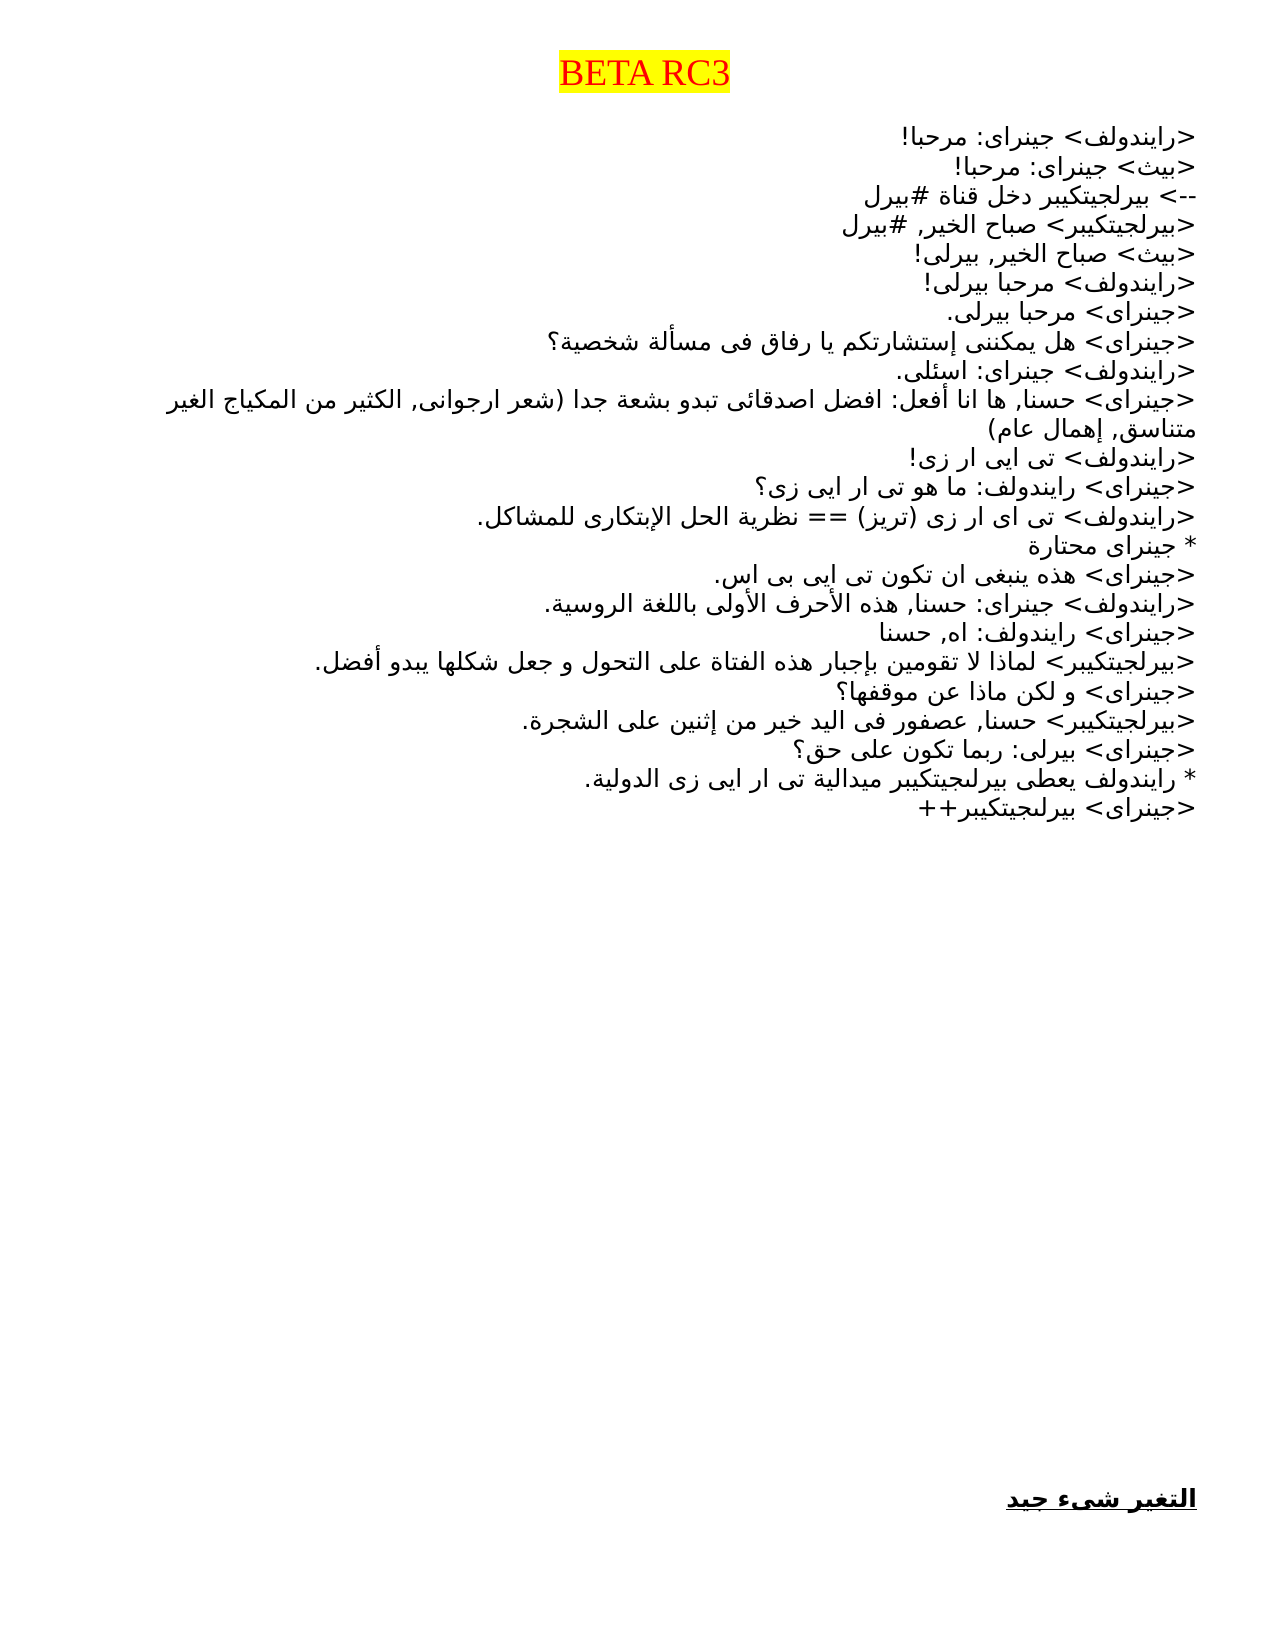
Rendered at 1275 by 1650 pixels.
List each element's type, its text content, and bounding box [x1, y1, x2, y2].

text <جينراى> رايندولف: ما هو تى ار ايى زى؟ [92, 473, 1197, 502]
text <رايندولف> جينراى: حسنا, هذه الأحرف الأولى باللغة الروسية. [92, 589, 1197, 618]
text <جينراى> رايندولف: اه, حسنا [92, 618, 1197, 648]
text <بيرلجيتكيبر> صباح الخير, #بيرل [92, 210, 1197, 239]
text <جينراى> و لكن ماذا عن موقفها؟ [92, 677, 1197, 706]
text <رايندولف> تى ايى ار زى! [92, 443, 1197, 473]
text <جينراى> مرحبا بيرلى. [92, 298, 1197, 327]
text <بيث> صباح الخير, بيرلى! [92, 239, 1197, 268]
text * جينراى محتارة [92, 531, 1197, 560]
text <بيرلجيتكيبر> حسنا, عصفور فى اليد خير من إثنين على الشجرة. [92, 706, 1197, 735]
text <رايندولف> مرحبا بيرلى! [92, 268, 1197, 298]
text <جينراى> بيرلى: ربما تكون على حق؟ [92, 735, 1197, 764]
text <رايندولف> جينراى: اسئلى. [92, 356, 1197, 385]
text --> بيرلجيتكيبر دخل قناة #بيرل [92, 181, 1197, 210]
text <جينراى> حسنا, ها انا أفعل: افضل اصدقائى تبدو بشعة جدا (شعر ارجوانى, الكثير من المكياج الغير متناسق, إهمال عام) [92, 385, 1197, 443]
text <جينراى> هل يمكننى إستشارتكم يا رفاق فى مسألة شخصية؟ [92, 327, 1197, 356]
text <بيث> جينراى: مرحبا! [92, 152, 1197, 181]
text <رايندولف> تى اى ار زى (تريز) == نظرية الحل الإبتكارى للمشاكل. [92, 502, 1197, 531]
text <رايندولف> جينراى: مرحبا! [92, 123, 1197, 152]
text <جينراى> هذه ينبغى ان تكون تى ايى بى اس. [92, 560, 1197, 589]
text <بيرلجيتكيبر> لماذا لا تقومين بإجبار هذه الفتاة على التحول و جعل شكلها يبدو أفضل. [92, 648, 1197, 677]
text * رايندولف يعطى بيرلىجيتكيبر ميدالية تى ار ايى زى الدولية. [92, 764, 1197, 793]
text التغير شىء جيد [92, 1484, 1197, 1513]
text <جينراى> بيرلىجيتكيبر++ [92, 793, 1197, 823]
